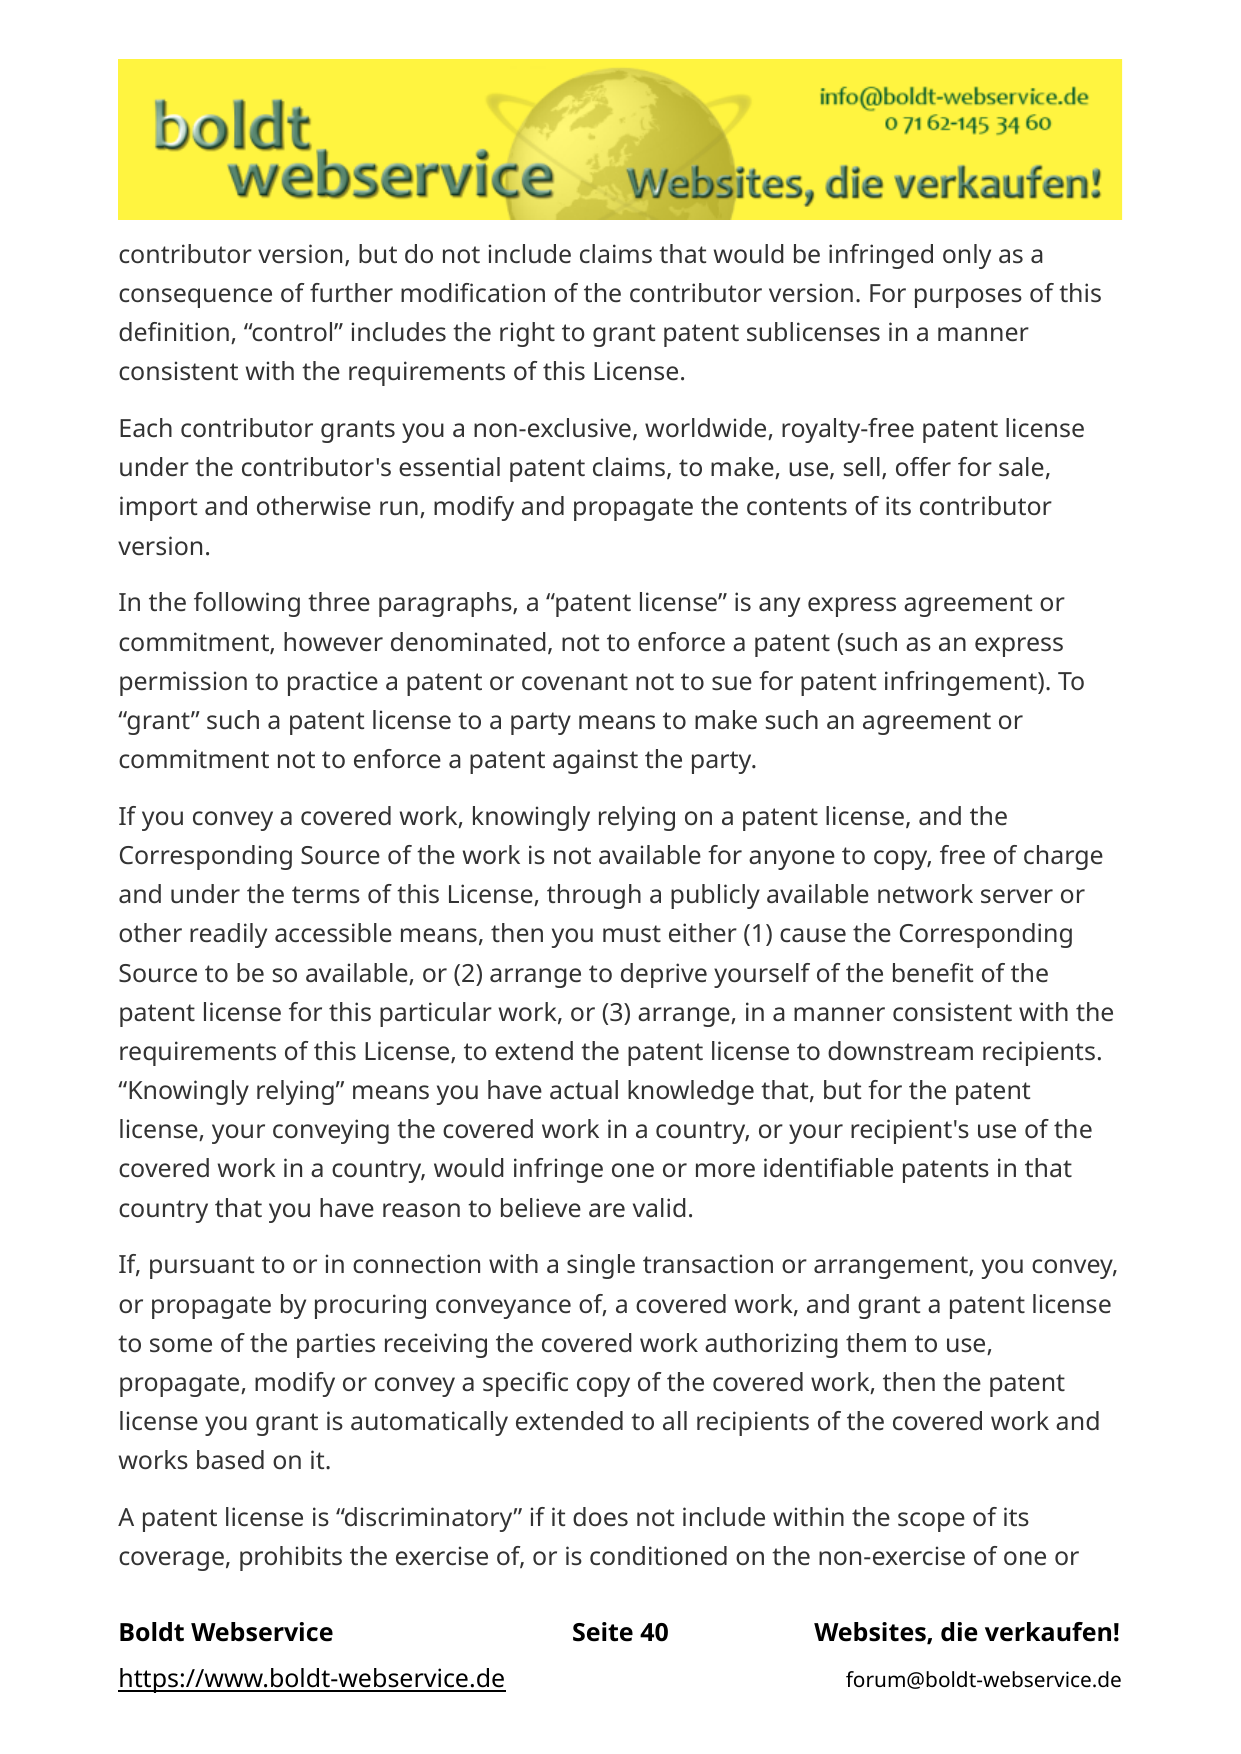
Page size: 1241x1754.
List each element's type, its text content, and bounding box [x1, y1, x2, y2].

text If you convey a covered work, knowingly relying on a patent license, and the Corresponding Source of the work is not available for anyone to copy, free of charge and under the terms of this License, through a publicly available network server or other readily accessible means, then you must either (1) cause the Corresponding Source to be so available, or (2) arrange to deprive yourself of the benefit of the patent license for this particular work, or (3) arrange, in a manner consistent with the requirements of this License, to extend the patent license to downstream recipients. “Knowingly relying” means you have actual knowledge that, but for the patent license, your conveying the covered work in a country, or your recipient's use of the covered work in a country, would infringe one or more identifiable patents in that country that you have reason to believe are valid. [118, 798, 1122, 1224]
text In the following three paragraphs, a “patent license” is any express agreement or commitment, however denominated, not to enforce a patent (such as an express permission to practice a patent or covenant not to sue for patent infringement). To “grant” such a patent license to a party means to make such an agreement or commitment not to enforce a patent against the party. [118, 585, 1122, 776]
text A patent license is “discriminatory” if it does not include within the scope of its coverage, prohibits the exercise of, or is conditioned on the non-exercise of one or [118, 1500, 1122, 1573]
text contributor version, but do not include claims that would be infringed only as a consequence of further modification of the contributor version. For purposes of this definition, “control” includes the right to grant patent sublicenses in a manner consistent with the requirements of this License. [118, 236, 1122, 388]
picture [118, 59, 1123, 220]
text If, pursuant to or in connection with a single transaction or arrangement, you convey, or propagate by procuring conveyance of, a covered work, and grant a patent license to some of the parties receiving the covered work authorizing them to use, propagate, modify or convey a specific copy of the covered work, then the patent license you grant is automatically extended to all recipients of the covered work and works based on it. [118, 1247, 1122, 1477]
text Each contributor grants you a non-exclusive, worldwide, royalty-free patent license under the contributor's essential patent claims, to make, use, sell, offer for sale, import and otherwise run, modify and propagate the contents of its contributor version. [118, 411, 1122, 562]
